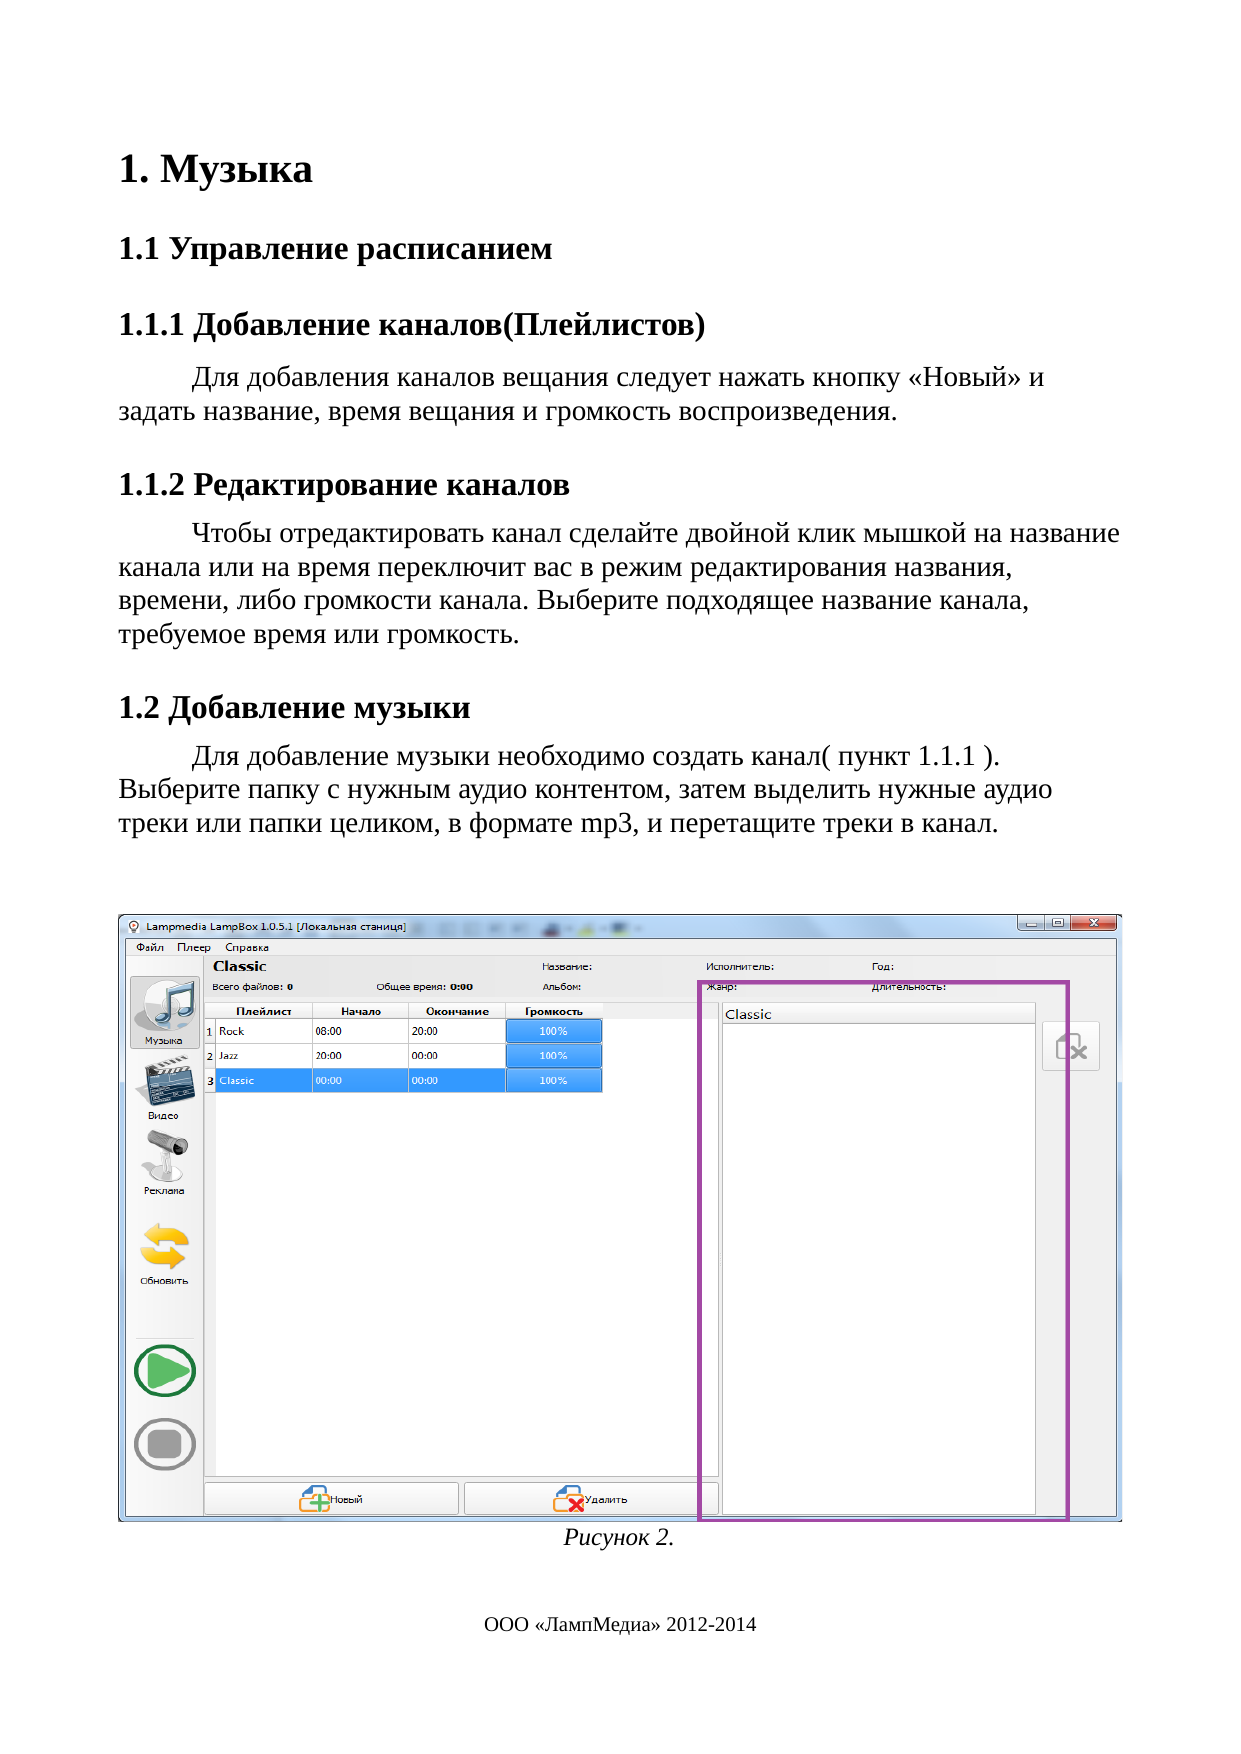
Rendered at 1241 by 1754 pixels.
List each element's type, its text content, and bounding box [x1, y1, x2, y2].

subtitle 1.2 Добавление музыки [118, 687, 1122, 725]
text Рисунок 2. [118, 1522, 1122, 1551]
subtitle 1.1.2 Редактирование каналов [118, 464, 1122, 503]
picture [118, 914, 1123, 1522]
text Чтобы отредактировать канал сделайте двойной клик мышкой на название канала или на время переключит вас в режим редактирования названия, времени, либо громкости канала. Выберите подходящее название канала, требуемое время или громкость. [118, 515, 1122, 649]
subtitle 1. Музыка [118, 143, 1122, 191]
text Для добавления каналов вещания следует нажать кнопку «Новый» и задать название, время вещания и громкость воспроизведения. [118, 355, 1122, 427]
subtitle 1.1 Управление расписанием [118, 228, 1122, 267]
subtitle 1.1.1 Добавление каналов(Плейлистов) [118, 304, 1122, 343]
text Для добавление музыки необходимо создать канал( пункт 1.1.1 ). Выберите папку с нужным аудио контентом, затем выделить нужные аудио треки или папки целиком, в формате mp3, и перетащите треки в канал. [118, 738, 1122, 838]
